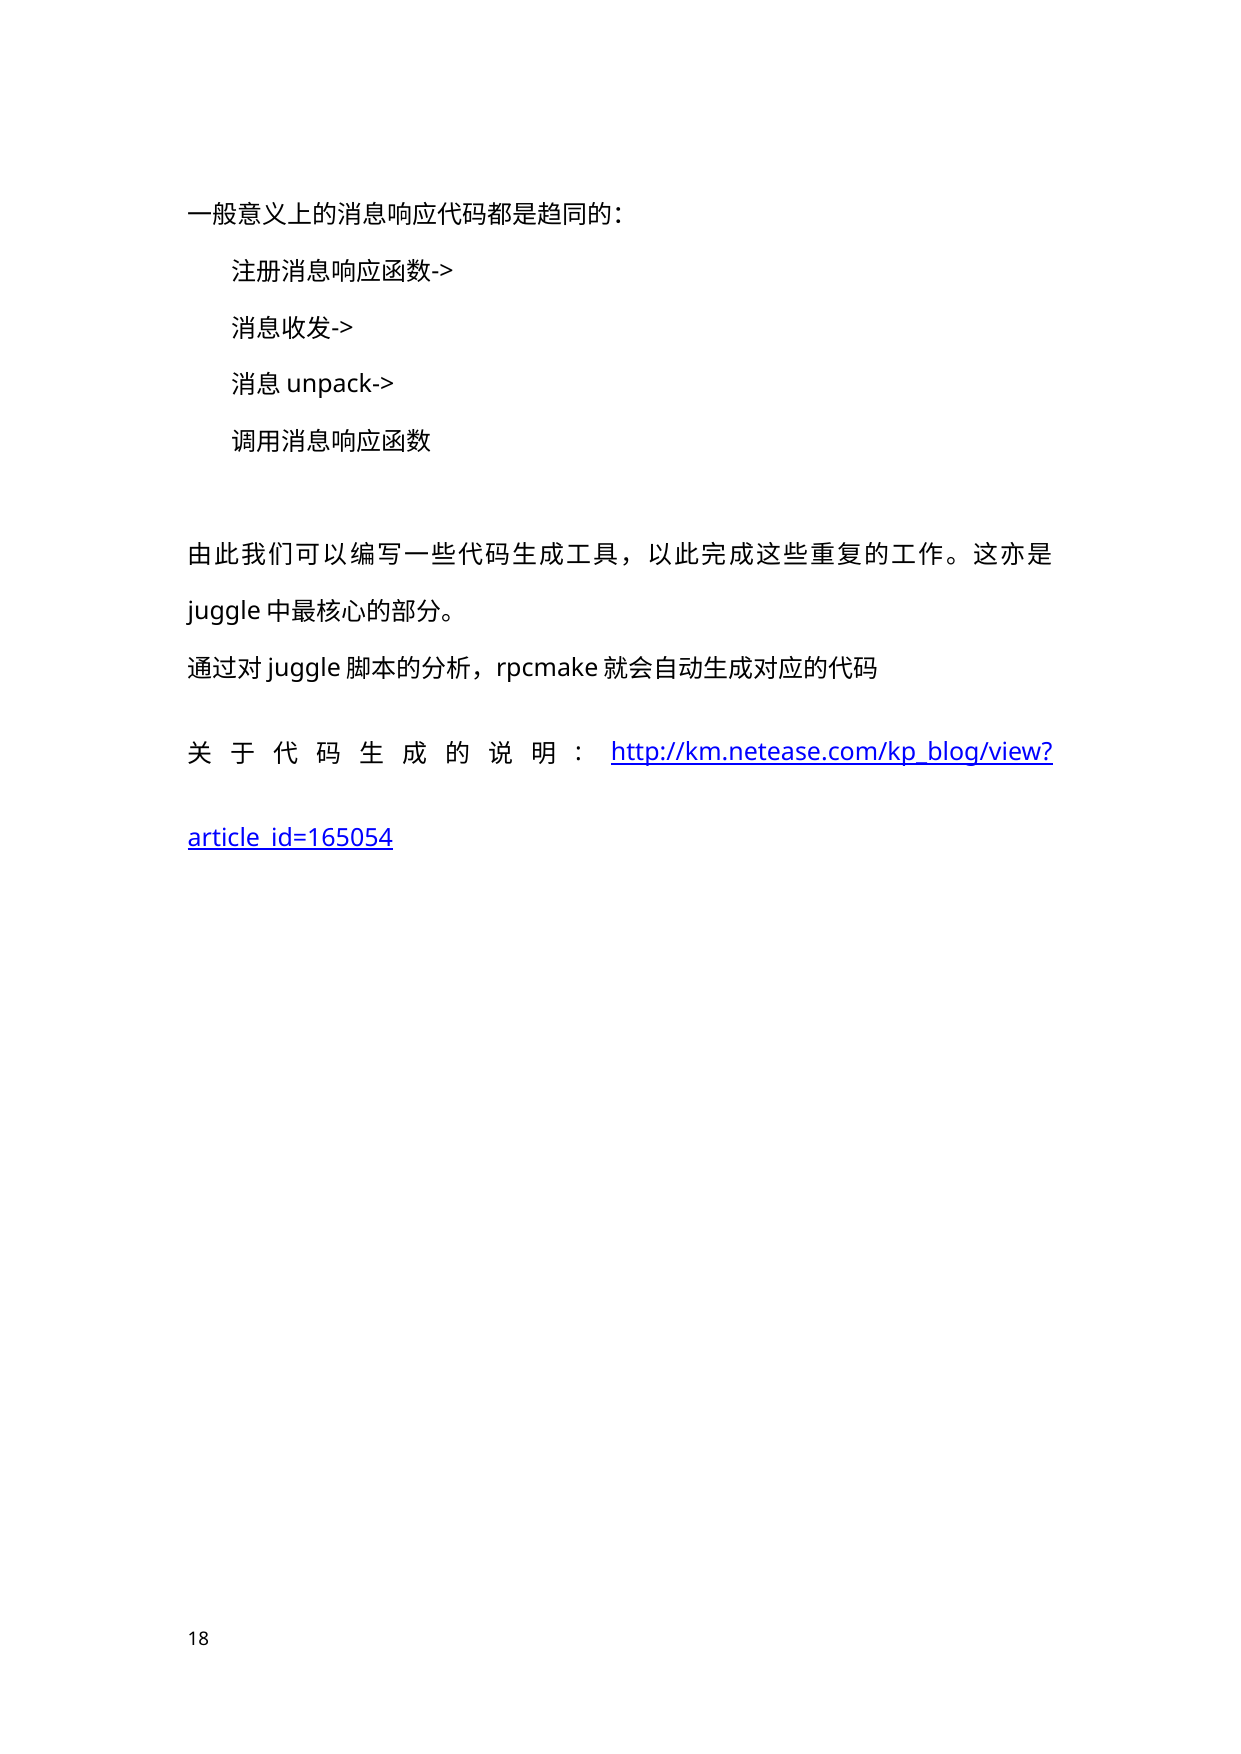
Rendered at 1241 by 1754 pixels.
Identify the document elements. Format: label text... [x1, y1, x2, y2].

text 通过对juggle脚本的分析，rpcmake就会自动生成对应的代码 [187, 622, 1053, 679]
text 消息收发-> [187, 282, 1053, 339]
text 消息unpack-> [187, 339, 1053, 395]
text 调用消息响应函数 [187, 395, 1053, 452]
text 关于代码生成的说明: http://km.netease.com/kp_blog/view?article_id=165054 [187, 679, 1053, 849]
text 由此我们可以编写一些代码生成工具，以此完成这些重复的工作。这亦是juggle中最核心的部分。 [187, 509, 1053, 622]
text 注册消息响应函数-> [187, 225, 1053, 282]
text 一般意义上的消息响应代码都是趋同的： [187, 169, 1053, 225]
